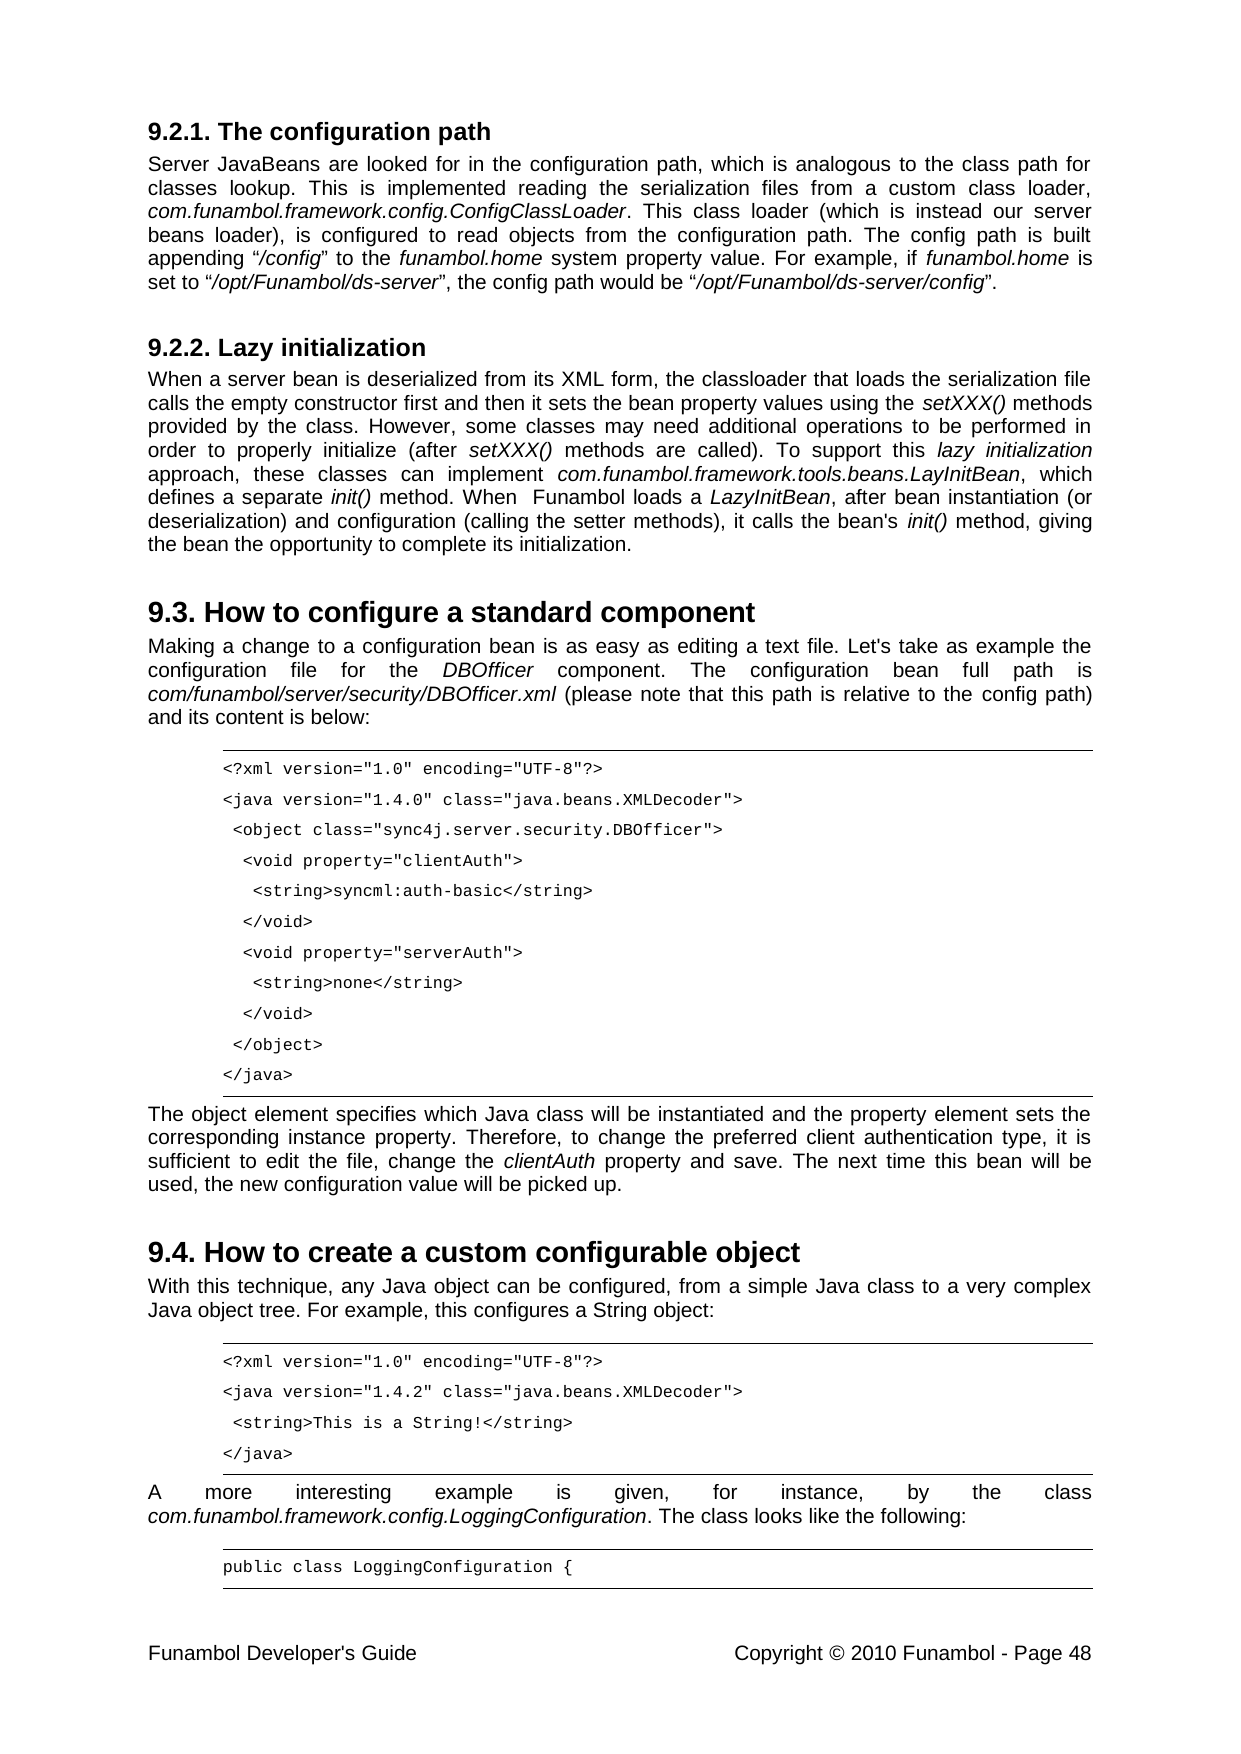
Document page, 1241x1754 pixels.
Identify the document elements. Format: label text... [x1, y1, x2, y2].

text </java> [223, 1435, 1093, 1474]
subtitle Lazy initialization [148, 334, 1093, 362]
text <object class="sync4j.server.security.DBOfficer"> [223, 811, 1093, 841]
text With this technique, any Java object can be configured, from a simple Java class to a very complex Java object tree. For example, this configures a String object: [148, 1275, 1093, 1322]
text <string>This is a String!</string> [223, 1404, 1093, 1433]
text <string>syncml:auth-basic</string> [223, 873, 1093, 902]
text public class LoggingConfiguration { [223, 1550, 1093, 1588]
text </object> [223, 1026, 1093, 1055]
text <java version="1.4.2" class="java.beans.XMLDecoder"> [223, 1374, 1093, 1403]
subtitle How to configure a standard component [148, 596, 1093, 629]
text <string>none</string> [223, 964, 1093, 994]
text <java version="1.4.0" class="java.beans.XMLDecoder"> [223, 781, 1093, 810]
text <?xml version="1.0" encoding="UTF-8"?> [223, 751, 1093, 779]
subtitle How to create a custom configurable object [148, 1236, 1093, 1269]
text <void property="clientAuth"> [223, 842, 1093, 871]
text A more interesting example is given, for instance, by the class com.funambol.framework.config.LoggingConfiguration. The class looks like the following: [148, 1481, 1093, 1528]
text Making a change to a configuration bean is as easy as editing a text file. Let's take as example the configuration file for the DBOfficer component. The configuration bean full path is com/funambol/server/security/DBOfficer.xml (please note that this path is relative to the config path) and its content is below: [148, 635, 1093, 729]
text Server JavaBeans are looked for in the configuration path, which is analogous to the class path for classes lookup. This is implemented reading the serialization files from a custom class loader, com.funambol.framework.config.ConfigClassLoader. This class loader (which is instead our server beans loader), is configured to read objects from the configuration path. The config path is built appending “/config” to the funambol.home system property value. For example, if funambol.home is set to “/opt/Funambol/ds-server”, the config path would be “/opt/Funambol/ds-server/config”. [148, 152, 1093, 294]
text The object element specifies which Java class will be instantiated and the property element sets the corresponding instance property. Therefore, to change the preferred client authentication type, it is sufficient to edit the file, change the clientAuth property and save. The next time this bean will be used, the new configuration value will be picked up. [148, 1102, 1093, 1196]
text <void property="serverAuth"> [223, 934, 1093, 963]
subtitle The configuration path [148, 118, 1093, 146]
text </java> [223, 1056, 1093, 1096]
text </void> [223, 903, 1093, 932]
text </void> [223, 995, 1093, 1024]
text <?xml version="1.0" encoding="UTF-8"?> [223, 1344, 1093, 1372]
text When a server bean is deserialized from its XML form, the classloader that loads the serialization file calls the empty constructor first and then it sets the bean property values using the setXXX() methods provided by the class. However, some classes may need additional operations to be performed in order to properly initialize (after setXXX() methods are called). To support this lazy initialization approach, these classes can implement com.funambol.framework.tools.beans.LayInitBean, which defines a separate init() method. When Funambol loads a LazyInitBean, after bean instantiation (or deserialization) and configuration (calling the setter methods), it calls the bean's init() method, giving the bean the opportunity to complete its initialization. [148, 368, 1093, 556]
